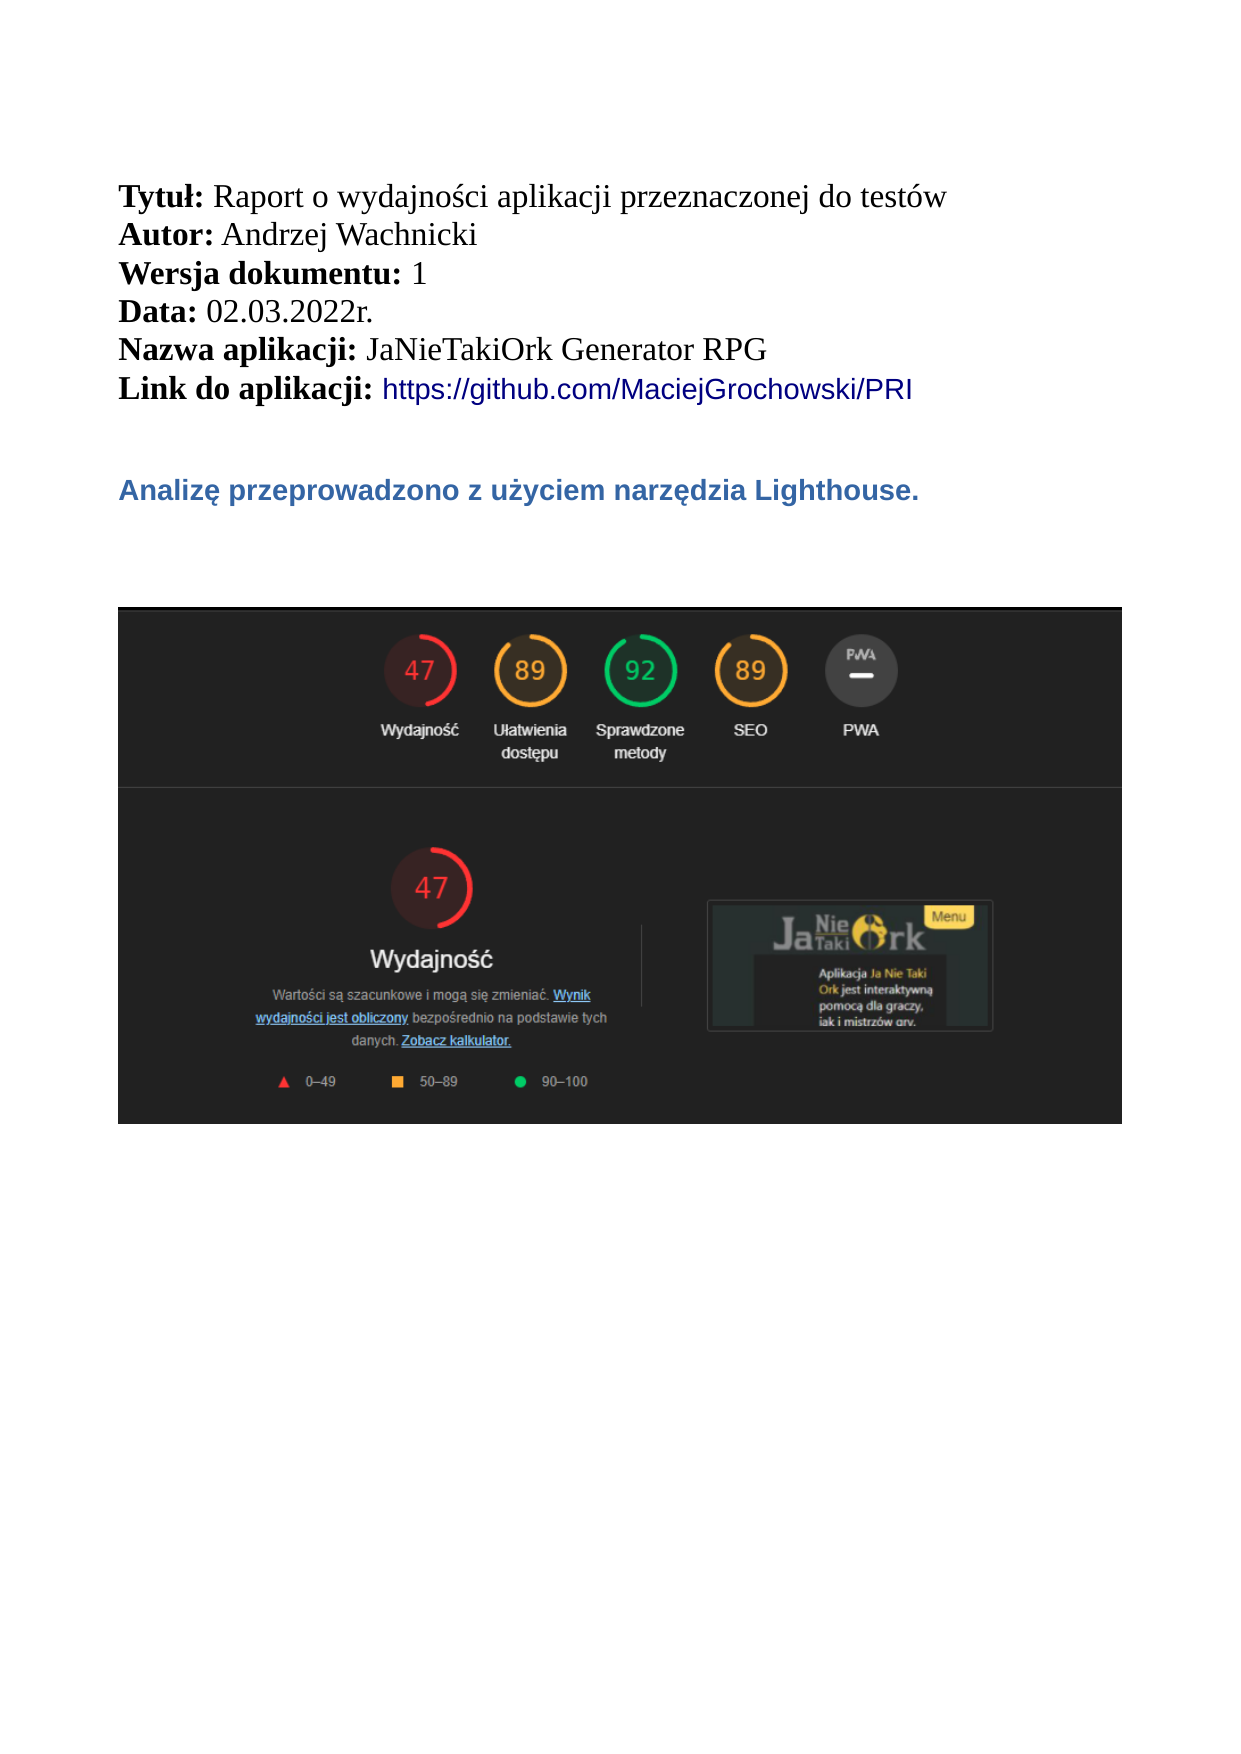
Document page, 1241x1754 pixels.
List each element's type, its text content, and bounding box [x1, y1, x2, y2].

text Analizę przeprowadzono z użyciem narzędzia Lighthouse. [118, 473, 1122, 507]
text Link do aplikacji: https://github.com/MaciejGrochowski/PRI [118, 368, 1122, 406]
text Wersja dokumentu: 1 [118, 253, 1122, 291]
text Data: 02.03.2022r. [118, 291, 1122, 330]
picture [118, 607, 1122, 1124]
text Autor: Andrzej Wachnicki [118, 215, 1122, 253]
text Nazwa aplikacji: JaNieTakiOrk Generator RPG [118, 330, 1122, 368]
text Tytuł: Raport o wydajności aplikacji przeznaczonej do testów [118, 176, 1122, 215]
